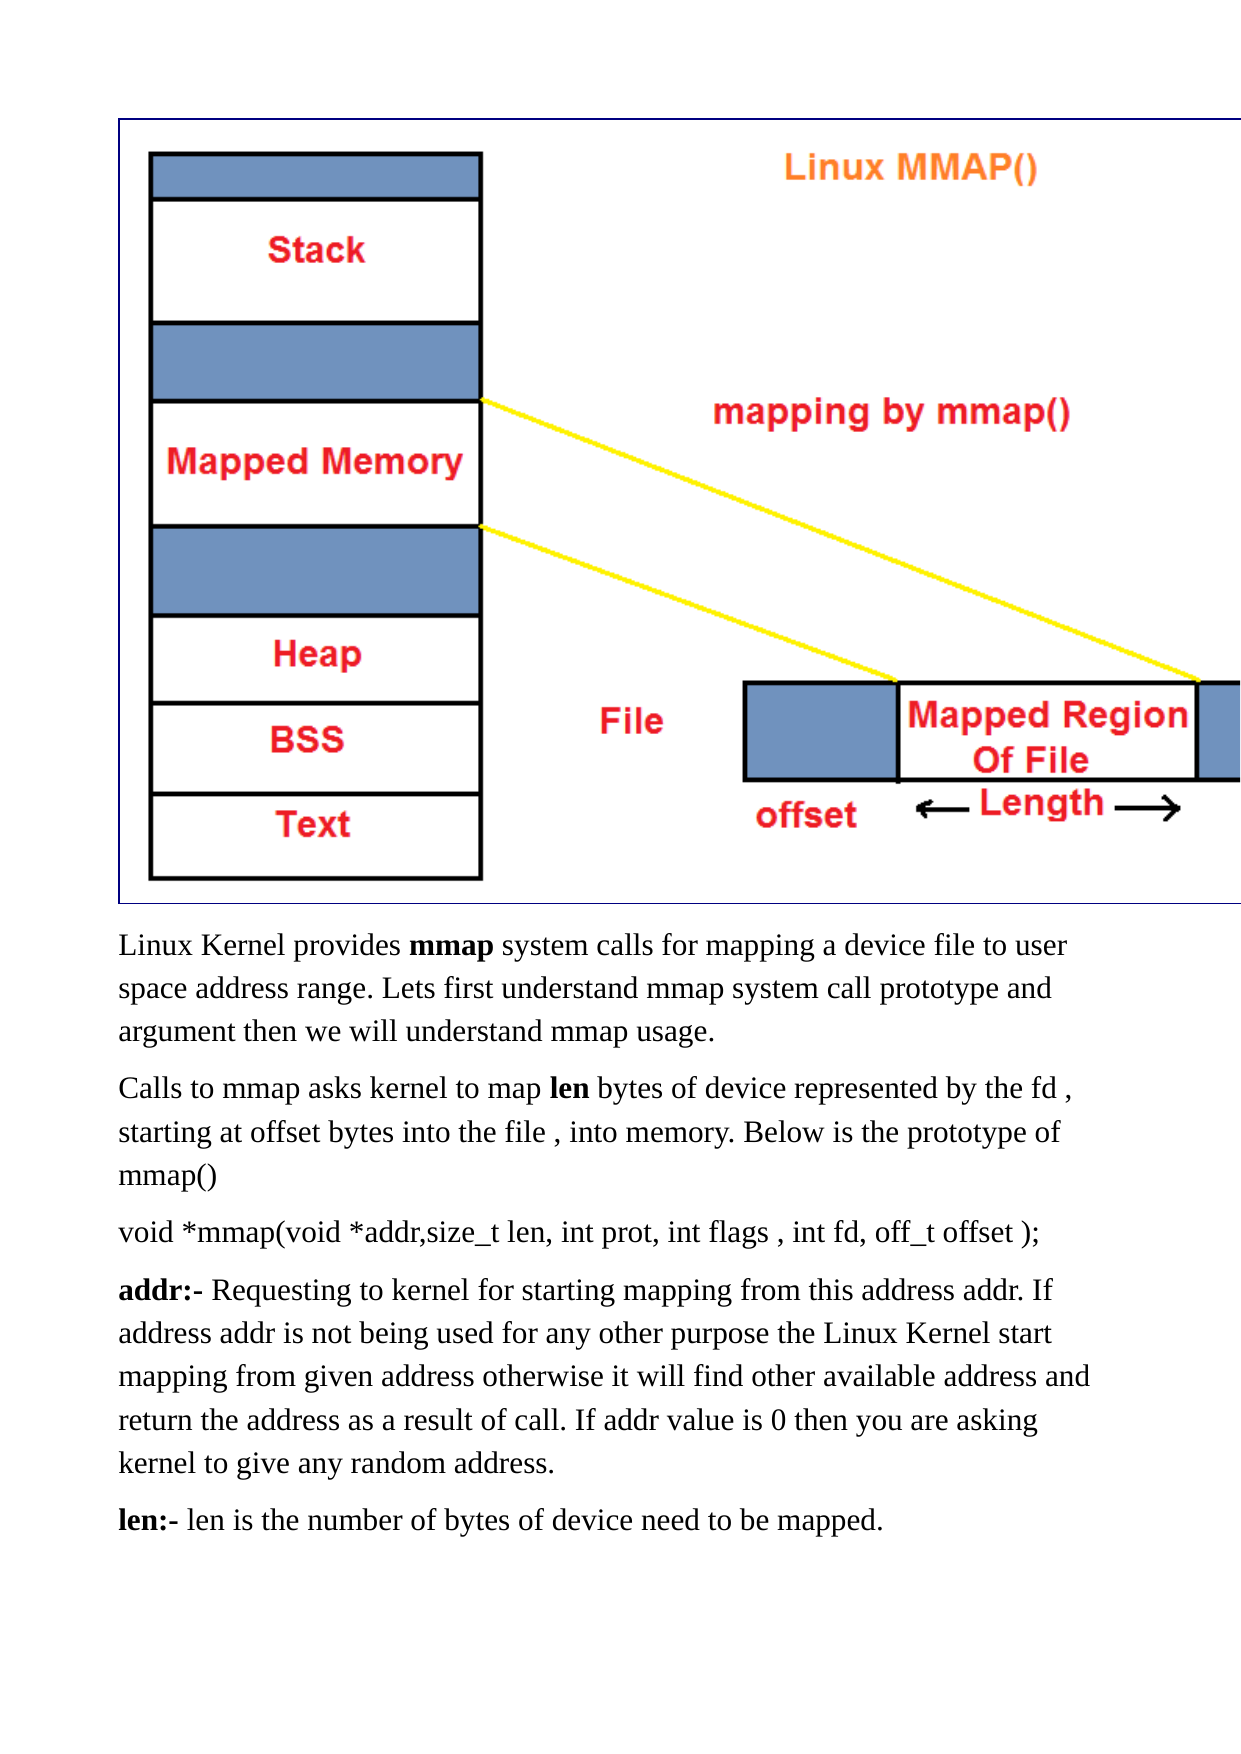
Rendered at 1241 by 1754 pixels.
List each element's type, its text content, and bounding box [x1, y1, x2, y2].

text void *mmap(void *addr,size_t len, int prot, int flags , int fd, off_t offset ); [118, 1214, 1122, 1250]
text Calls to mmap asks kernel to map len bytes of device represented by the fd , starting at offset bytes into the file , into memory. Below is the prototype of mmap() [118, 1070, 1122, 1192]
picture [120, 120, 1241, 903]
text addr:- Requesting to kernel for starting mapping from this address addr. If address addr is not being used for any other purpose the Linux Kernel start mapping from given address otherwise it will find other available address and return the address as a result of call. If addr value is 0 then you are asking kernel to give any random address. [118, 1271, 1122, 1480]
text Linux Kernel provides mmap system calls for mapping a device file to user space address range. Lets first understand mmap system call prototype and argument then we will understand mmap usage. [118, 926, 1122, 1048]
text len:- len is the number of bytes of device need to be mapped. [118, 1502, 1122, 1538]
